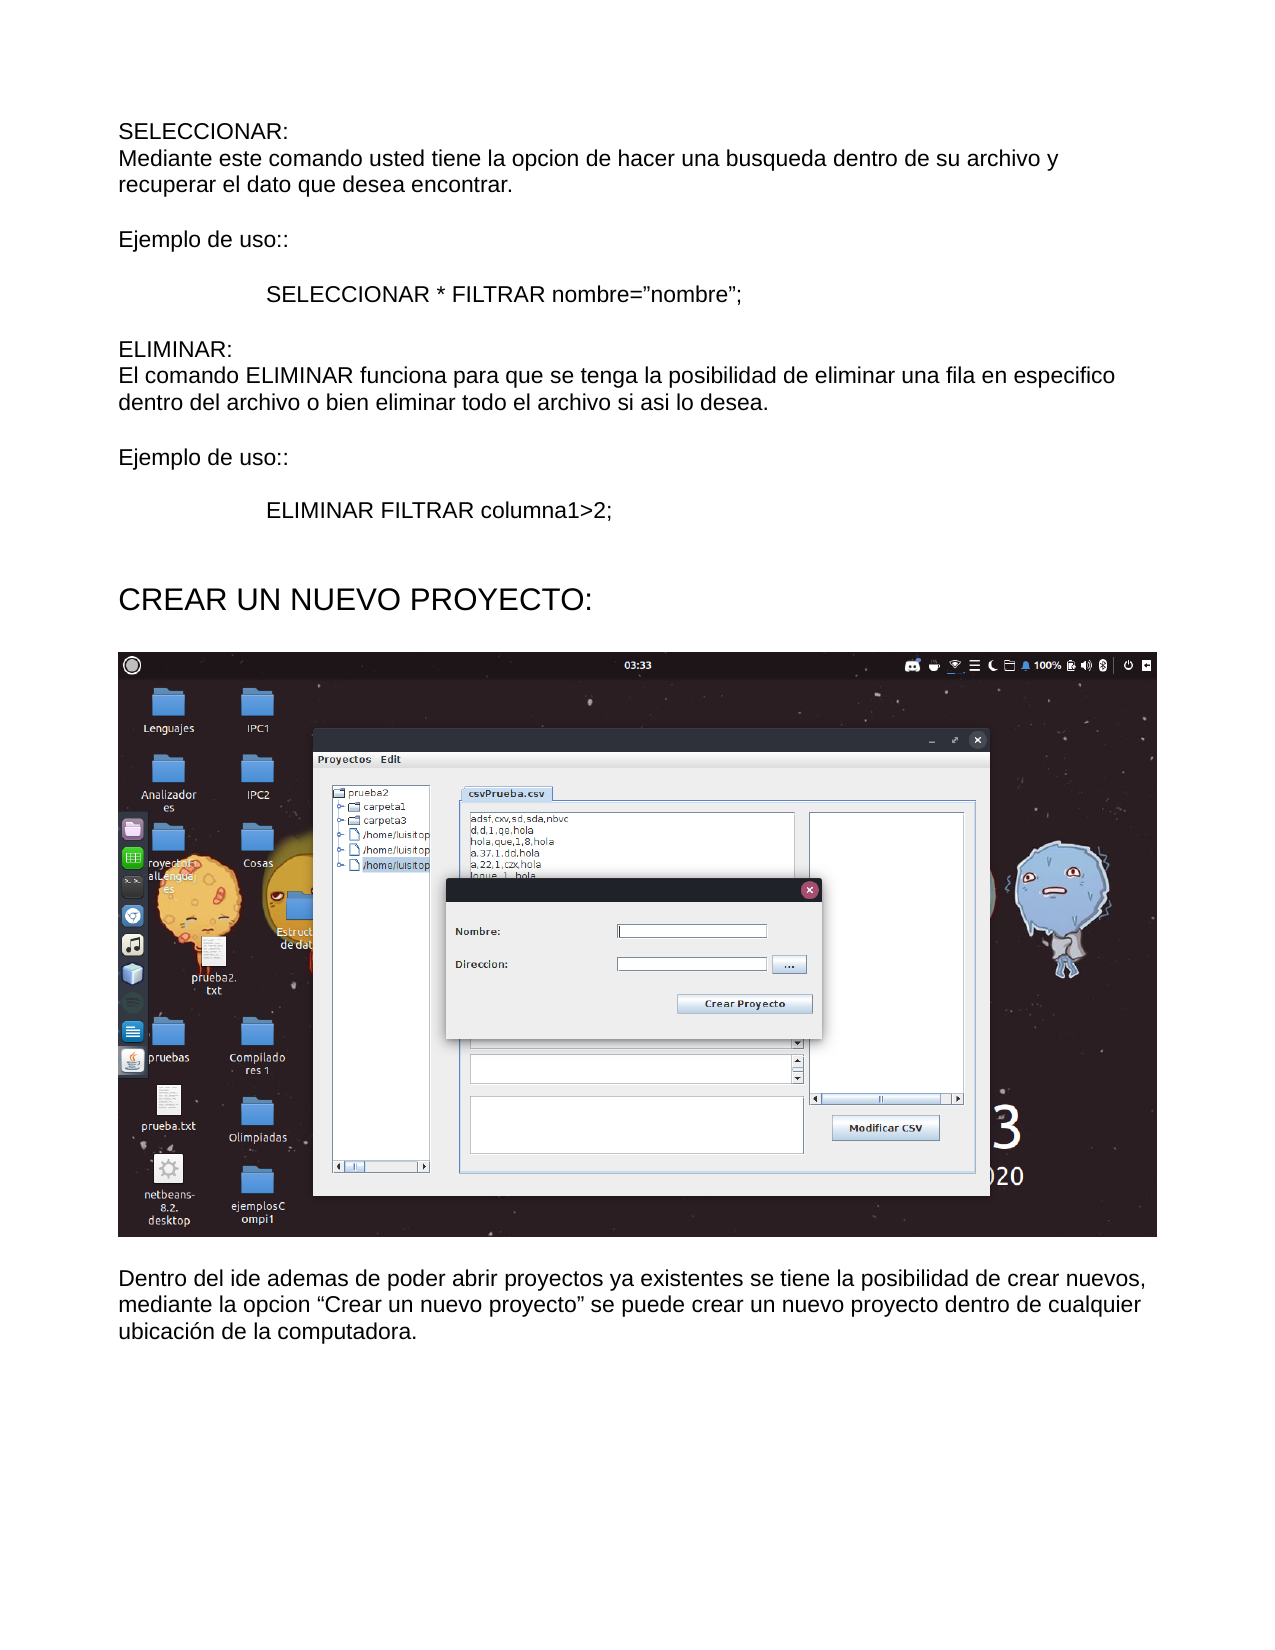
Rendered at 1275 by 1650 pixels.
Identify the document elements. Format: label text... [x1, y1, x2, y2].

text Ejemplo de uso:: [118, 444, 1157, 470]
text ELIMINAR FILTRAR columna1>2; [118, 497, 1157, 523]
picture [118, 652, 1157, 1237]
text El comando ELIMINAR funciona para que se tenga la posibilidad de eliminar una fila en especifico dentro del archivo o bien eliminar todo el archivo si asi lo desea. [118, 362, 1157, 415]
text SELECCIONAR * FILTRAR nombre=”nombre”; [118, 281, 1157, 307]
text Mediante este comando usted tiene la opcion de hacer una busqueda dentro de su archivo y recuperar el dato que desea encontrar. [118, 144, 1157, 197]
text Ejemplo de uso:: [118, 226, 1157, 252]
text CREAR UN NUEVO PROYECTO: [118, 581, 1157, 616]
text SELECCIONAR: [118, 118, 1157, 144]
text ELIMINAR: [118, 336, 1157, 362]
text Dentro del ide ademas de poder abrir proyectos ya existentes se tiene la posibilidad de crear nuevos, mediante la opcion “Crear un nuevo proyecto” se puede crear un nuevo proyecto dentro de cualquier ubicación de la computadora. [118, 1265, 1157, 1344]
